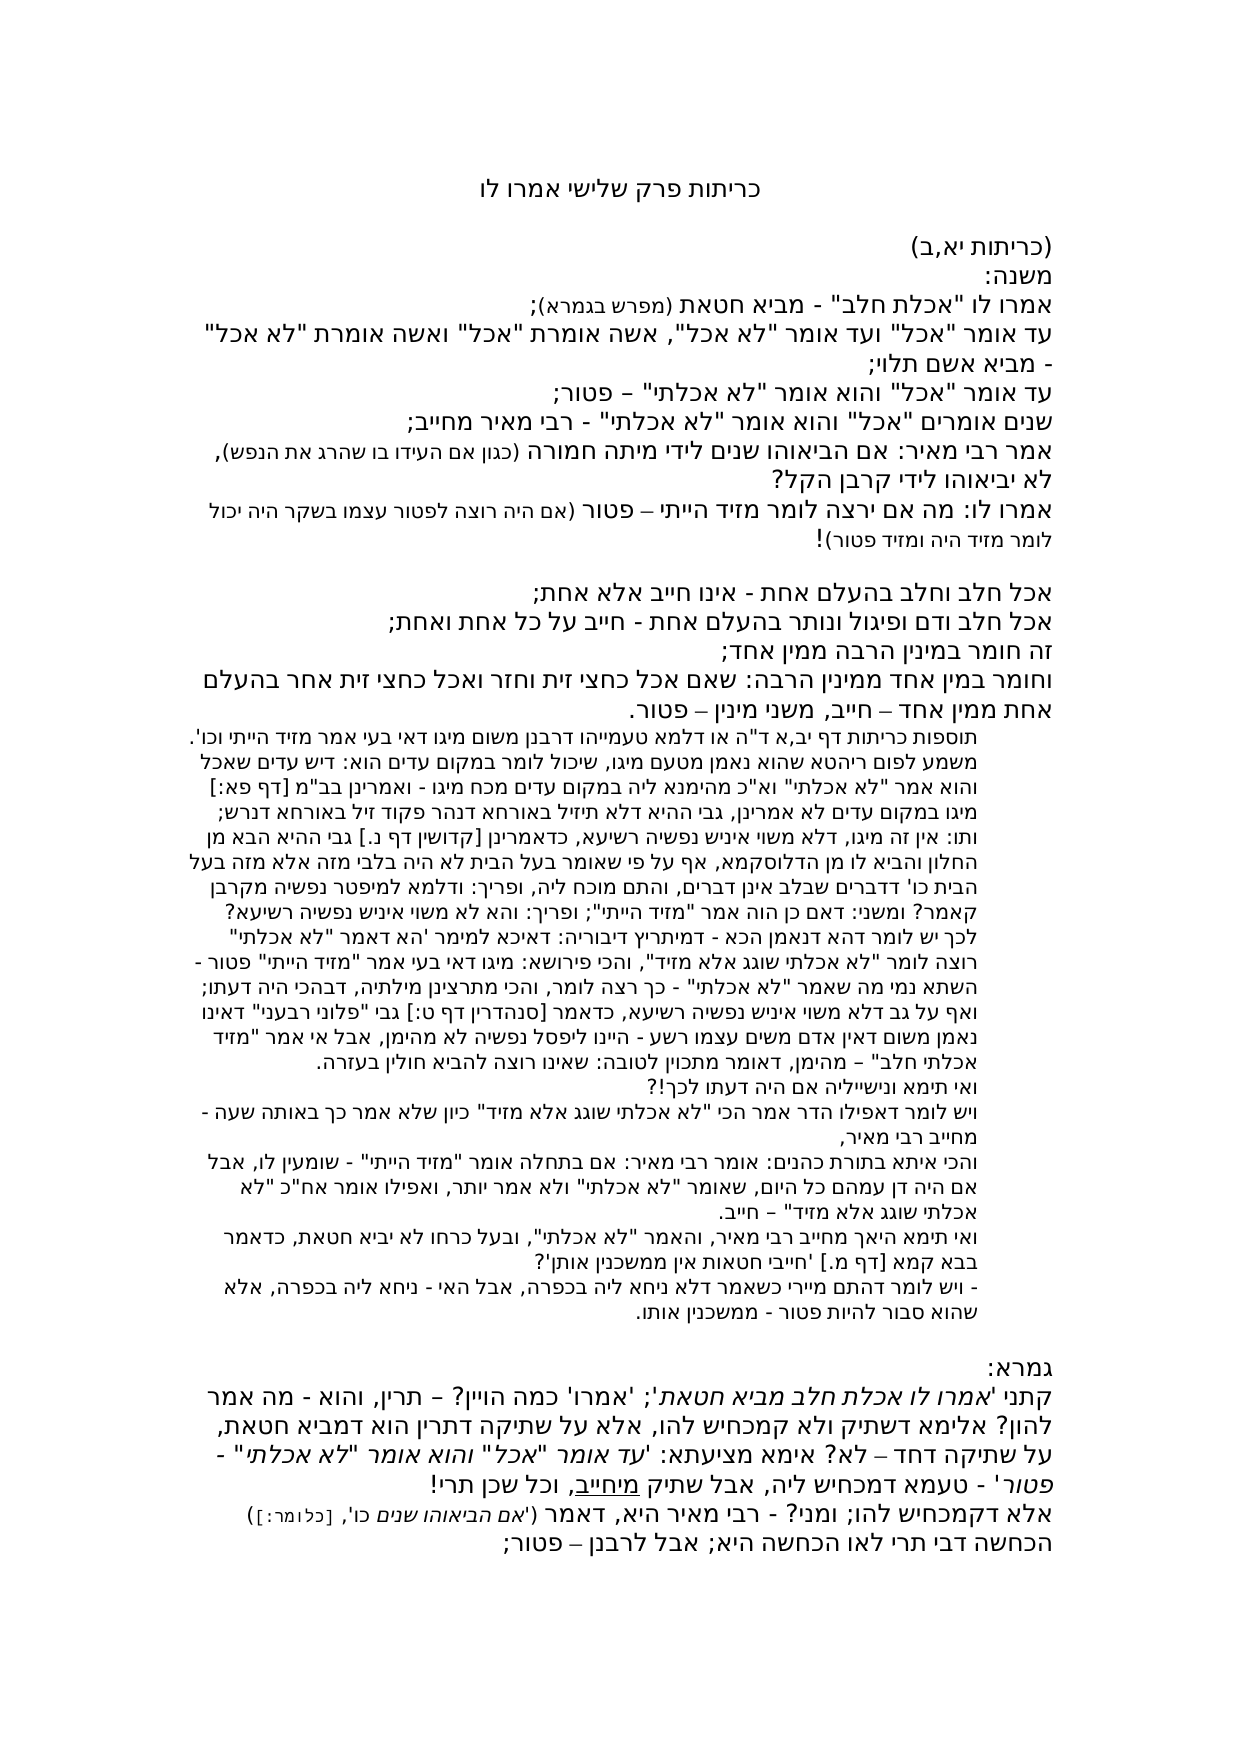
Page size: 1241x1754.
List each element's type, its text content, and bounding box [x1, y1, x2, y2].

text זה חומר במינין הרבה ממין אחד; [187, 636, 1053, 666]
text אמר רבי מאיר: אם הביאוהו שנים לידי מיתה חמורה (כגון אם העידו בו שהרג את הנפש), לא יביאוהו לידי קרבן הקל? [187, 436, 1053, 495]
text אמרו לו: מה אם ירצה לומר מזיד הייתי – פטור (אם היה רוצה לפטור עצמו בשקר היה יכול לומר מזיד היה ומזיד פטור)! [187, 495, 1053, 553]
text ואי תימא היאך מחייב רבי מאיר, והאמר "לא אכלתי", ובעל כרחו לא יביא חטאת, כדאמר בבא קמא [דף מ.] 'חייבי חטאות אין ממשכנין אותן'? [187, 1224, 978, 1274]
text תוספות כריתות דף יב,א ד"ה או דלמא טעמייהו דרבנן משום מיגו דאי בעי אמר מזיד הייתי וכו'. משמע לפום ריהטא שהוא נאמן מטעם מיגו, שיכול לומר במקום עדים הוא: דיש עדים שאכל והוא אמר "לא אכלתי" וא"כ מהימנא ליה במקום עדים מכח מיגו - ואמרינן בב"מ [דף פא:] מיגו במקום עדים לא אמרינן, גבי ההיא דלא תיזיל באורחא דנהר פקוד זיל באורחא דנרש; [187, 724, 978, 824]
text ואף על גב דלא משוי איניש נפשיה רשיעא, כדאמר [סנהדרין דף ט:] גבי "פלוני רבעני" דאינו נאמן משום דאין אדם משים עצמו רשע - היינו ליפסל נפשיה לא מהימן, אבל אי אמר "מזיד אכלתי חלב" – מהימן, דאומר מתכוין לטובה: שאינו רוצה להביא חולין בעזרה. [187, 999, 978, 1074]
text ותו: אין זה מיגו, דלא משוי איניש נפשיה רשיעא, כדאמרינן [קדושין דף נ.] גבי ההיא הבא מן החלון והביא לו מן הדלוסקמא, אף על פי שאומר בעל הבית לא היה בלבי מזה אלא מזה בעל הבית כו' דדברים שבלב אינן דברים, והתם מוכח ליה, ופריך: ודלמא למיפטר נפשיה מקרבן קאמר? ומשני: דאם כן הוה אמר "מזיד הייתי"; ופריך: והא לא משוי איניש נפשיה רשיעא? [187, 824, 978, 924]
text ויש לומר דאפילו הדר אמר הכי "לא אכלתי שוגג אלא מזיד" כיון שלא אמר כך באותה שעה - מחייב רבי מאיר, [187, 1099, 978, 1149]
text כריתות פרק שלישי אמרו לו [187, 174, 1053, 203]
text עד אומר "אכל" והוא אומר "לא אכלתי" – פטור; [187, 378, 1053, 407]
text אלא דקמכחיש להו; ומני? - רבי מאיר היא, דאמר ('אם הביאוהו שנים כו', [כלומר:]) הכחשה דבי תרי לאו הכחשה היא; אבל לרבנן – פטור; [187, 1499, 1053, 1557]
text - ויש לומר דהתם מיירי כשאמר דלא ניחא ליה בכפרה, אבל האי - ניחא ליה בכפרה, אלא שהוא סבור להיות פטור - ממשכנין אותו. [187, 1274, 978, 1324]
text שנים אומרים "אכל" והוא אומר "לא אכלתי" - רבי מאיר מחייב; [187, 407, 1053, 436]
text וחומר במין אחד ממינין הרבה: שאם אכל כחצי זית וחזר ואכל כחצי זית אחר בהעלם אחת ממין אחד – חייב, משני מינין – פטור. [187, 666, 1053, 724]
text לכך יש לומר דהא דנאמן הכא - דמיתריץ דיבוריה: דאיכא למימר 'הא דאמר "לא אכלתי" רוצה לומר "לא אכלתי שוגג אלא מזיד", והכי פירושא: מיגו דאי בעי אמר "מזיד הייתי" פטור - השתא נמי מה שאמר "לא אכלתי" - כך רצה לומר, והכי מתרצינן מילתיה, דבהכי היה דעתו; [187, 924, 978, 999]
text (כריתות יא,ב) [187, 232, 1053, 261]
text והכי איתא בתורת כהנים: אומר רבי מאיר: אם בתחלה אומר "מזיד הייתי" - שומעין לו, אבל אם היה דן עמהם כל היום, שאומר "לא אכלתי" ולא אמר יותר, ואפילו אומר אח"כ "לא אכלתי שוגג אלא מזיד" – חייב. [187, 1149, 978, 1224]
text אכל חלב ודם ופיגול ונותר בהעלם אחת - חייב על כל אחת ואחת; [187, 607, 1053, 636]
text גמרא: [187, 1353, 1053, 1382]
text אכל חלב וחלב בהעלם אחת - אינו חייב אלא אחת; [187, 578, 1053, 607]
text ואי תימא ונישייליה אם היה דעתו לכך!? [187, 1074, 978, 1099]
text אמרו לו "אכלת חלב" - מביא חטאת (מפרש בגמרא); [187, 290, 1053, 319]
text עד אומר "אכל" ועד אומר "לא אכל", אשה אומרת "אכל" ואשה אומרת "לא אכל" - מביא אשם תלוי; [187, 319, 1053, 378]
text משנה: [187, 261, 1053, 290]
text קתני 'אמרו לו אכלת חלב מביא חטאת'; 'אמרו' כמה הויין? – תרין, והוא - מה אמר להון? אלימא דשתיק ולא קמכחיש להו, אלא על שתיקה דתרין הוא דמביא חטאת, על שתיקה דחד – לא? אימא מציעתא: 'עד אומר "אכל" והוא אומר "לא אכלתי" - פטור' - טעמא דמכחיש ליה, אבל שתיק מיחייב, וכל שכן תרי! [187, 1382, 1053, 1499]
